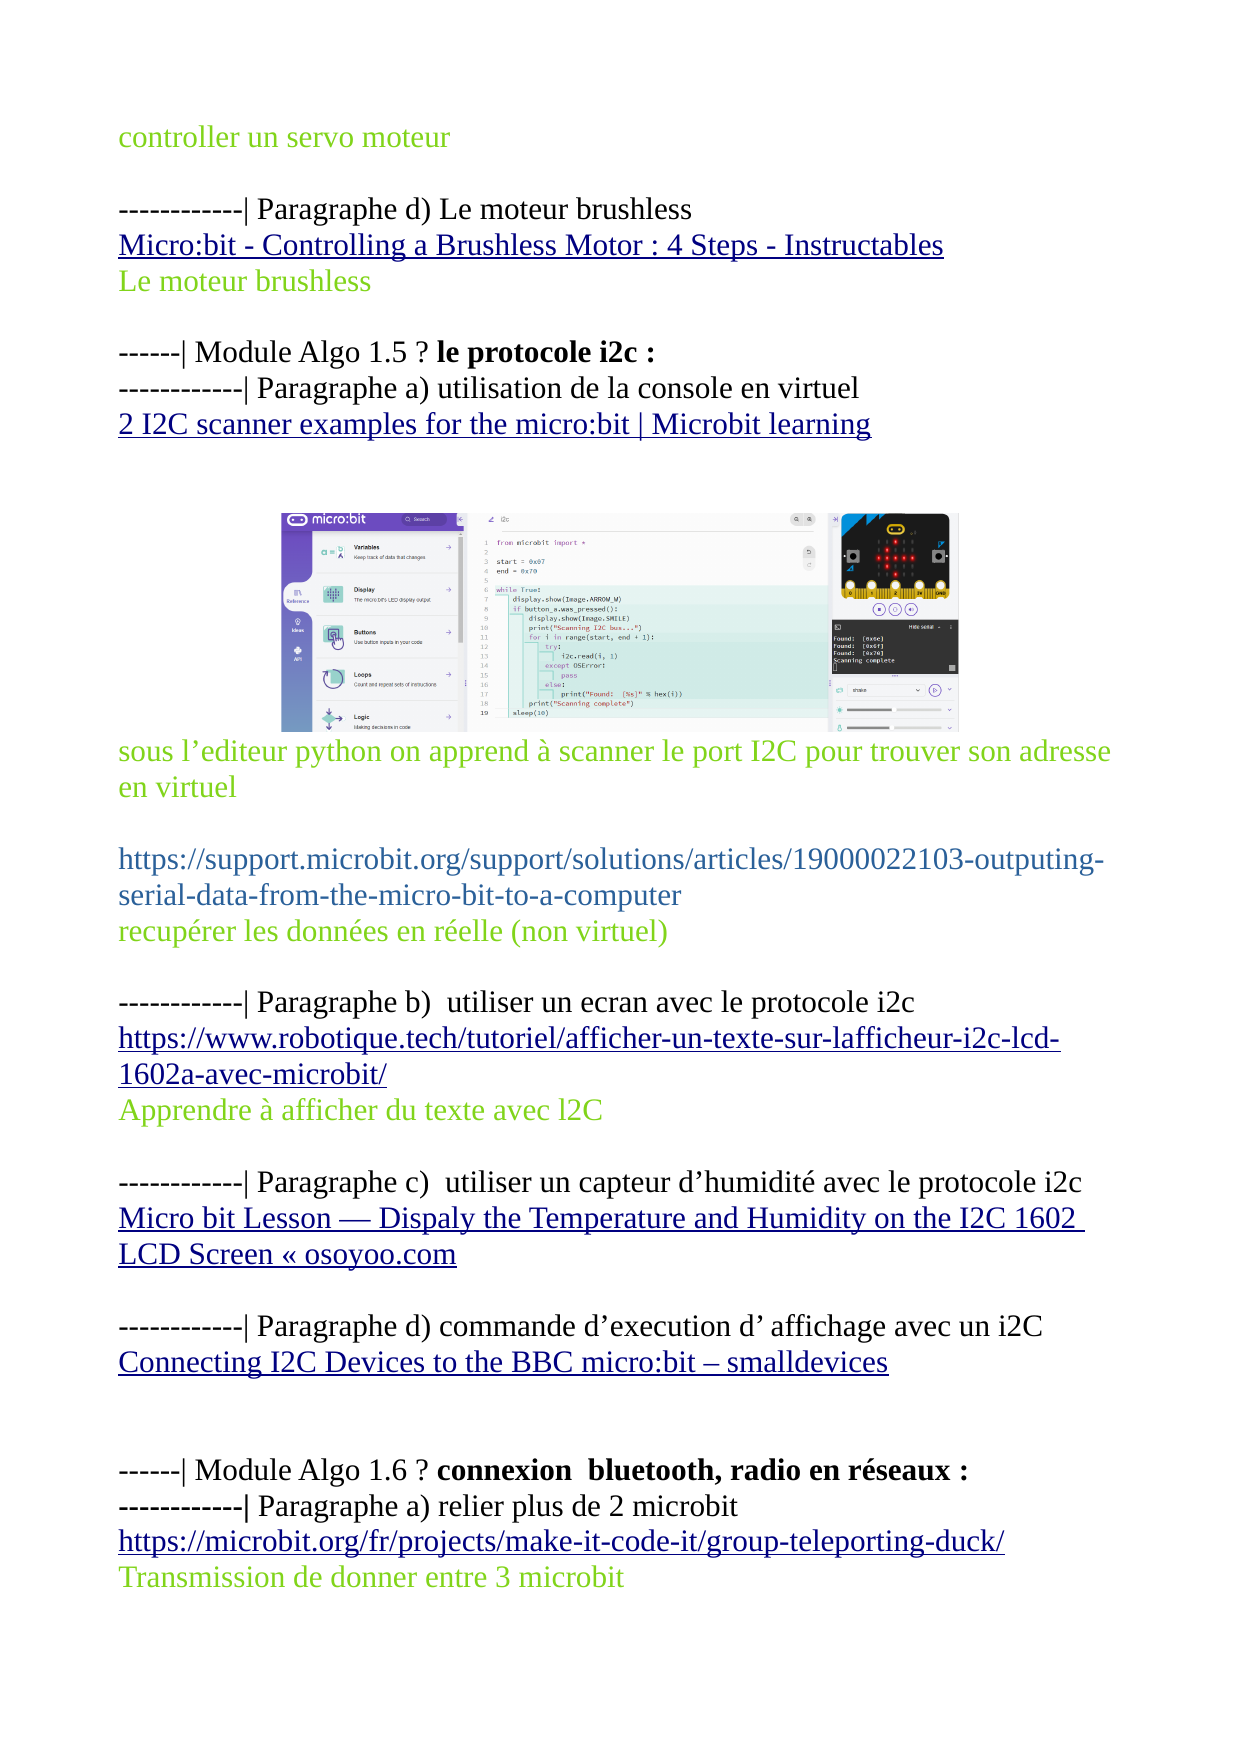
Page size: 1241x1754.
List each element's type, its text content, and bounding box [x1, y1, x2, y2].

text 2 I2C scanner examples for the micro:bit | Microbit learning [118, 406, 1122, 442]
text sous l’editeur python on apprend à scanner le port I2C pour trouver son adresse [118, 513, 1122, 768]
text en virtuel [118, 768, 1122, 804]
text Le moteur brushless [118, 262, 1122, 298]
text Apprendre à afficher du texte avec l2C [118, 1091, 1122, 1127]
text https://support.microbit.org/support/solutions/articles/19000022103-outputing-serial-data-from-the-micro-bit-to-a-computer [118, 840, 1122, 912]
text ------| Module Algo 1.6 ? connexion bluetooth, radio en réseaux : [118, 1451, 1122, 1487]
text ------------| Paragraphe a) utilisation de la console en virtuel [118, 370, 1122, 406]
text ------------| Paragraphe c) utiliser un capteur d’humidité avec le protocole i2c [118, 1163, 1122, 1199]
text Connecting I2C Devices to the BBC micro:bit – smalldevices [118, 1343, 1122, 1379]
text https://microbit.org/fr/projects/make-it-code-it/group-teleporting-duck/ [118, 1523, 1122, 1559]
text ------| Module Algo 1.5 ? le protocole i2c : [118, 334, 1122, 370]
text Transmission de donner entre 3 microbit [118, 1559, 1122, 1594]
text ------------| Paragraphe d) Le moteur brushless [118, 190, 1122, 226]
text ------------| Paragraphe d) commande d’execution d’ affichage avec un i2C [118, 1307, 1122, 1343]
text Micro:bit - Controlling a Brushless Motor : 4 Steps - Instructables [118, 226, 1122, 262]
picture [281, 513, 959, 732]
text ------------| Paragraphe b) utiliser un ecran avec le protocole i2c [118, 984, 1122, 1019]
text Micro bit Lesson — Dispaly the Temperature and Humidity on the I2C 1602 LCD Screen « osoyoo.com [118, 1199, 1122, 1271]
text https://www.robotique.tech/tutoriel/afficher-un-texte-sur-lafficheur-i2c-lcd-1602a-avec-microbit/ [118, 1019, 1122, 1091]
text controller un servo moteur [118, 118, 1122, 154]
text recupérer les données en réelle (non virtuel) [118, 912, 1122, 948]
text ------------| Paragraphe a) relier plus de 2 microbit [118, 1487, 1122, 1523]
